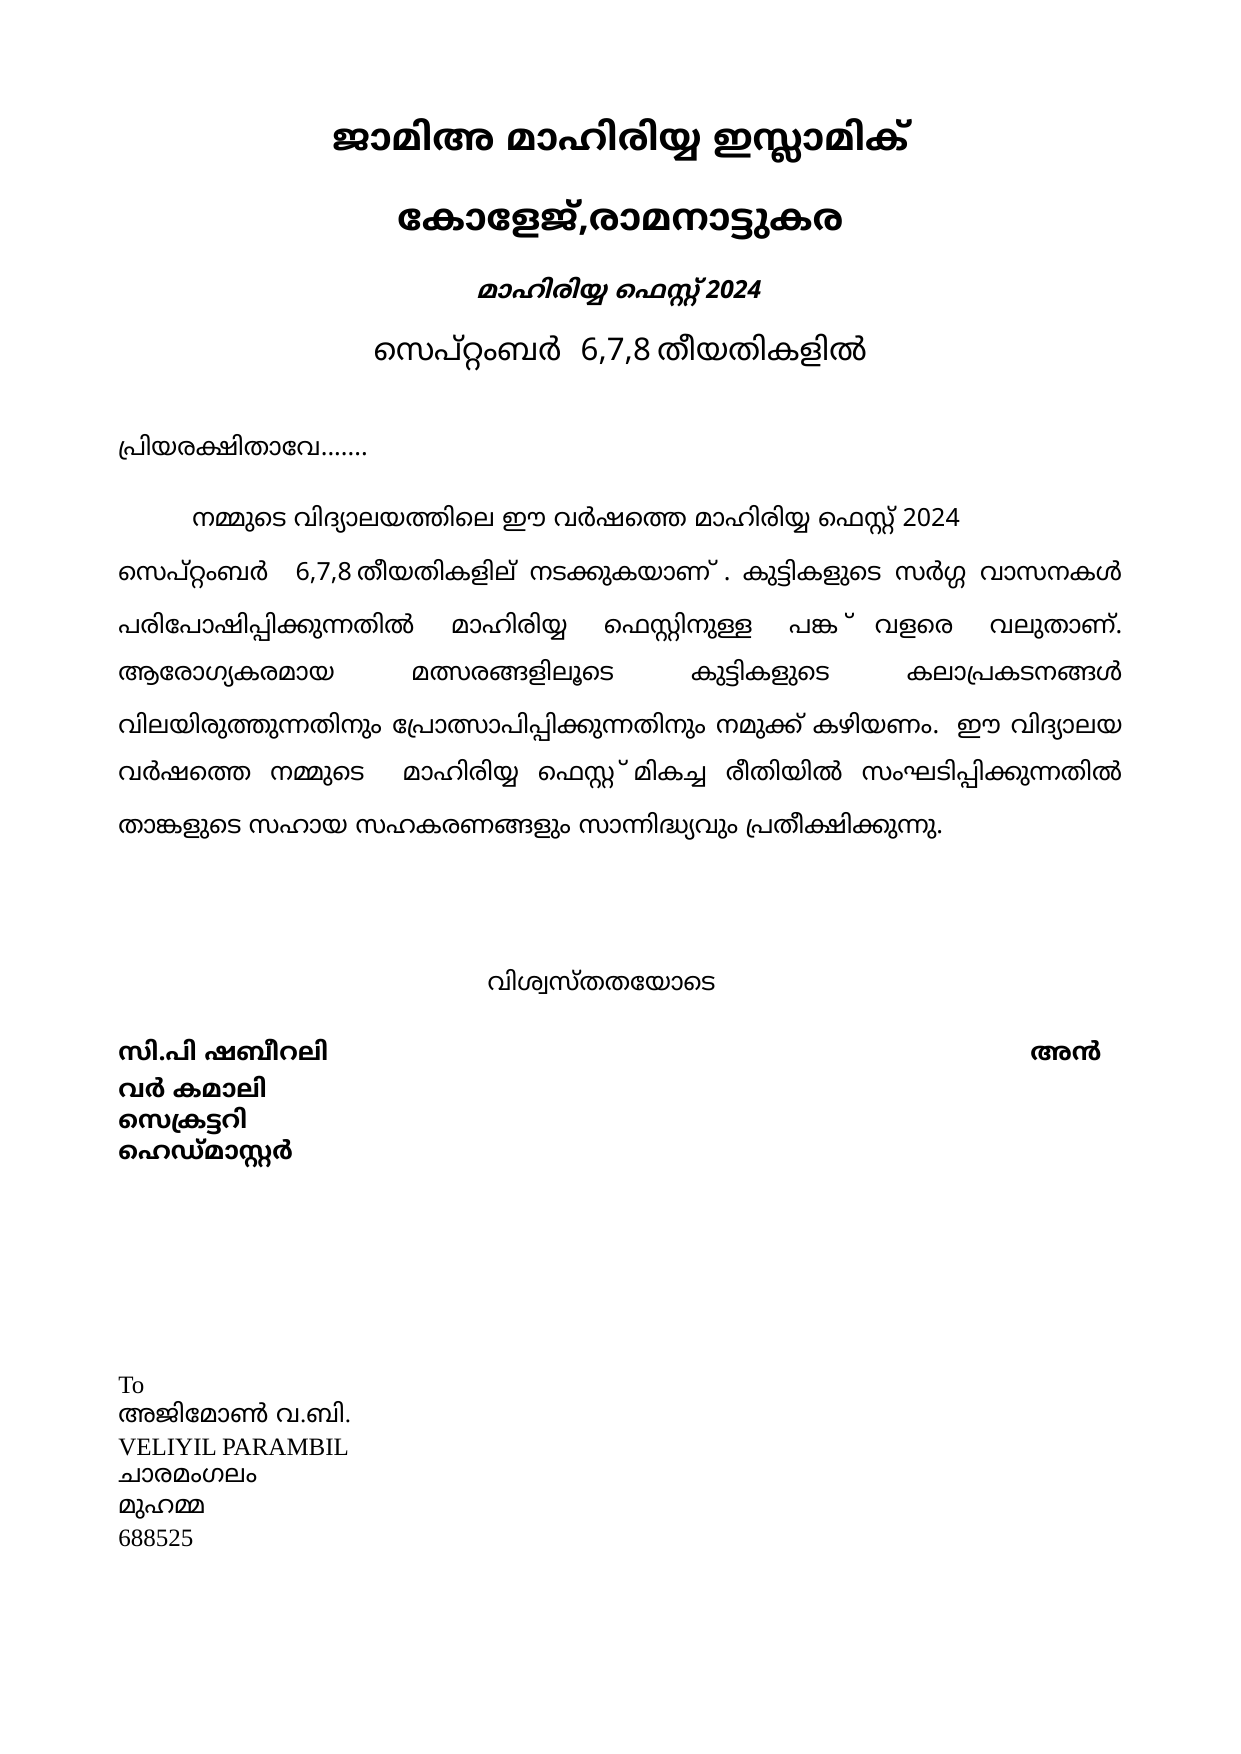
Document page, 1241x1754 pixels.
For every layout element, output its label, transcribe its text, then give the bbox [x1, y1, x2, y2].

text ‌‌ [118, 896, 1122, 929]
text 688525 [118, 1523, 1122, 1552]
text സെക്രട്ടറി ഹെഡ്‌മാസ്റ്റര്‍ [118, 1107, 1122, 1169]
text ജാമിഅ മാഹിരിയ്യ ഇസ്ലാമിക് കോളേജ്,രാമനാട്ടുകര [118, 118, 1122, 245]
text സി.പി ഷബീറലി‍ അന്‍വ‍‍ര്‍ കമാലി ‍ [118, 1034, 1122, 1107]
text മാഹിരിയ്യ ഫെസ്റ്റ് 2024 [118, 272, 1122, 308]
text നമ്മുടെ വിദ്യാലയത്തിലെ ഈ വര്‍ഷത്തെ മാഹിരിയ്യ ഫെസ്റ്റ് 2024 [118, 499, 1122, 536]
text മുഹമ്മ [118, 1492, 1122, 1523]
text പ്രിയരക്ഷിതാവേ....... [118, 429, 1122, 465]
text To [118, 1370, 1122, 1399]
text സെപ്റ്റംബര്‍ 6,7,8തീയതികളില്‍‍ നടക്കുകയാണ് . കുട്ടികളുടെ സര്‍ഗ്ഗ വാസനകള്‍ പരിപോഷിപ്പിക്കുന്നതില്‍ മാഹിരിയ്യ ഫെസ്റ്റിനുള്ള പങ്ക് വളരെ വലുതാണ്. ആരോഗ്യകരമായ മത്സരങ്ങളിലൂടെ കുട്ടികളുടെ കലാപ്രകടനങ്ങള്‍ വിലയിരുത്തുന്നതിനും പ്രോത്സാപിപ്പിക്കുന്നതിനും നമുക്ക് കഴിയണം. ഈ വിദ്യാലയ വര്‍ഷത്തെ നമ്മുടെ മാഹിരിയ്യ ഫെസ്റ്റ് മികച്ച രീതിയില്‍ സംഘടിപ്പിക്കുന്നതില്‍ താങ്കളുടെ സഹായ സഹകരണങ്ങളും സാന്നിദ്ധ്യവും പ്രതീക്ഷിക്കുന്നു. [118, 554, 1122, 843]
text സെപ്റ്റംബര്‍ 6,7,8തീയതികളില്‍ [118, 327, 1122, 372]
text വിശ്വസ്തതയോടെ [118, 964, 1122, 1000]
text അജിമോണ്‍ വ.ബി. [118, 1399, 1122, 1432]
text VELIYIL PARAMBIL [118, 1432, 1122, 1461]
text ചാരമംഗലം [118, 1461, 1122, 1492]
